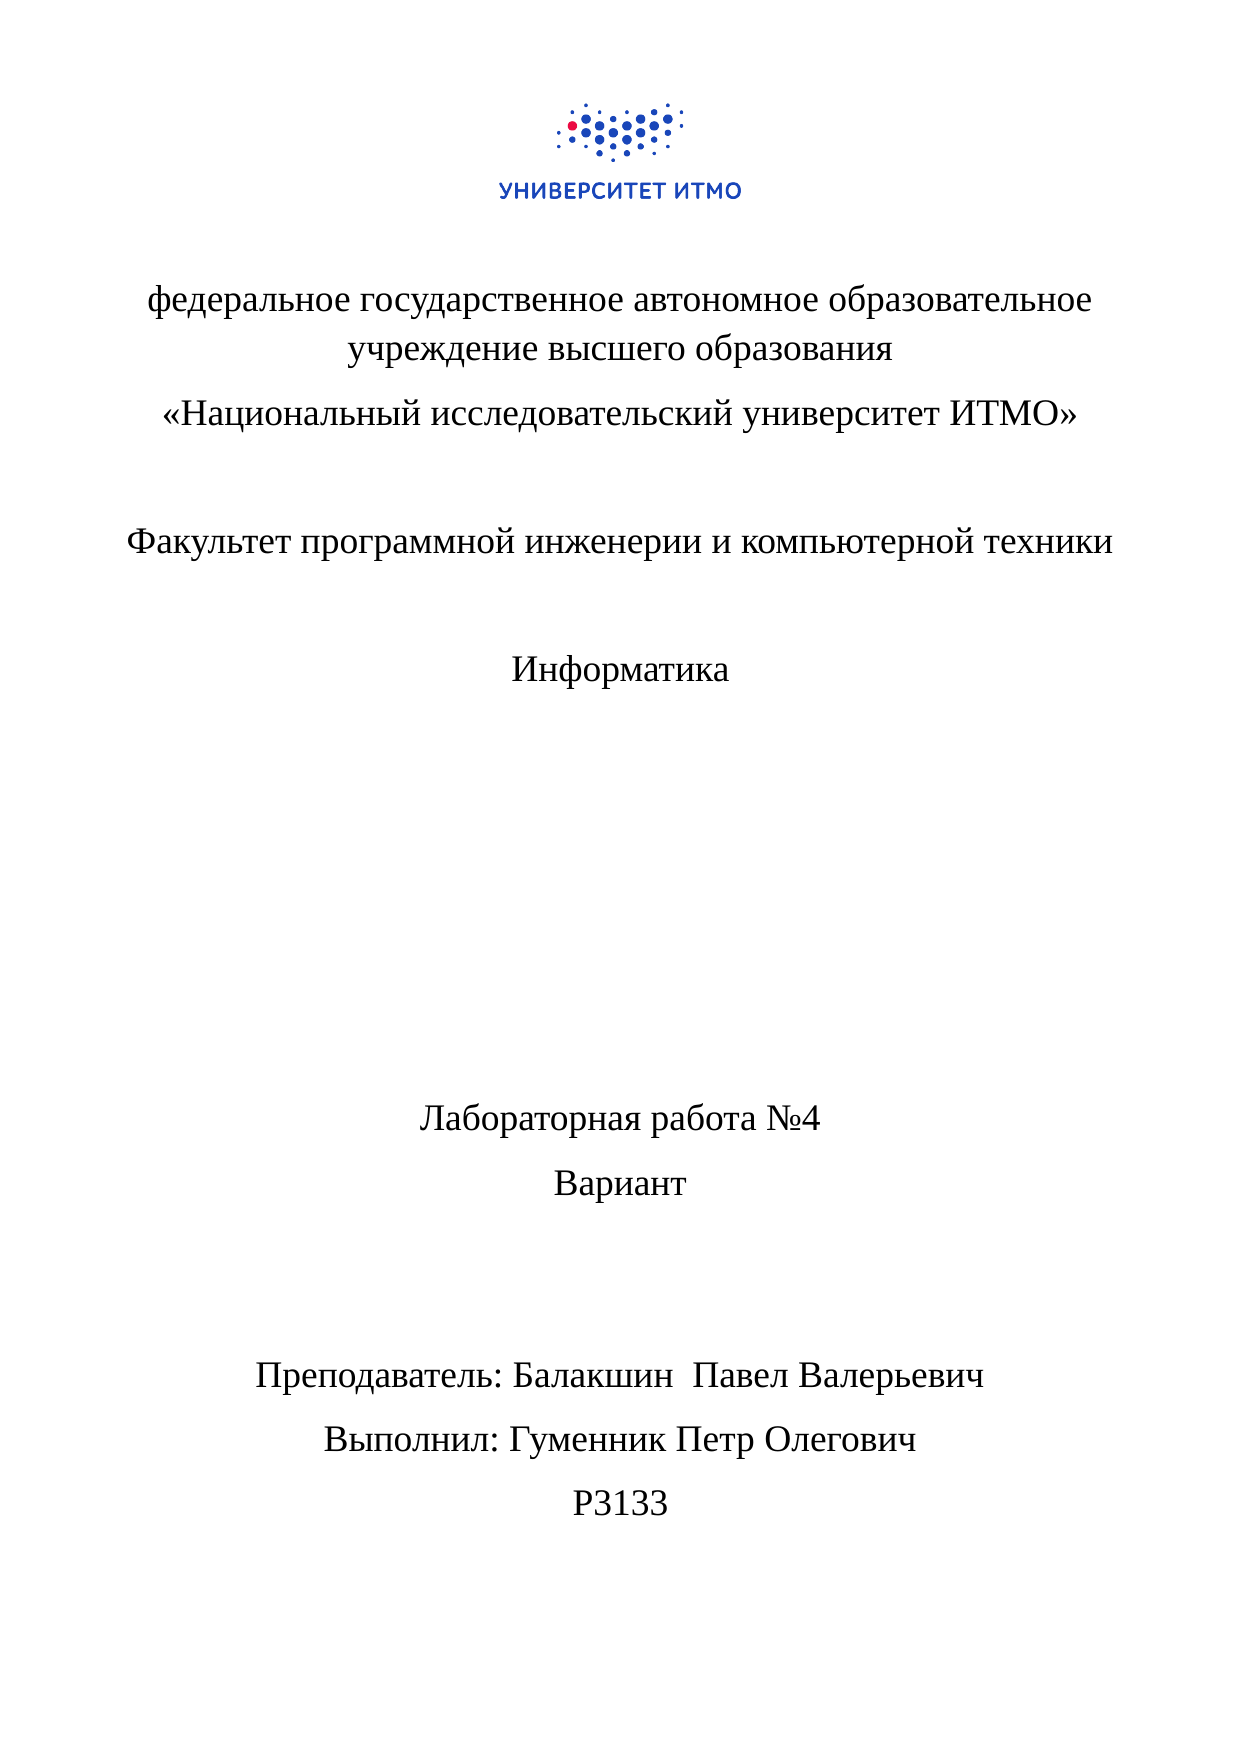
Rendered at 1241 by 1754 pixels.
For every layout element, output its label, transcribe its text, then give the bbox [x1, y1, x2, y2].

text Р3133 [67, 1481, 1173, 1524]
text федеральное государственное автономное образовательное учреждение высшего образования [67, 276, 1173, 369]
text «Национальный исследовательский университет ИТМО» [67, 390, 1173, 433]
text Информатика [67, 647, 1173, 690]
picture [470, 75, 770, 228]
text Факультет программной инженерии и компьютерной техники [67, 518, 1173, 561]
text Вариант [67, 1160, 1173, 1203]
text Преподаватель: Балакшин Павел Валерьевич [67, 1352, 1173, 1396]
text Лабораторная работа №4 [67, 1096, 1173, 1139]
text Выполнил: Гуменник Петр Олегович [67, 1417, 1173, 1460]
